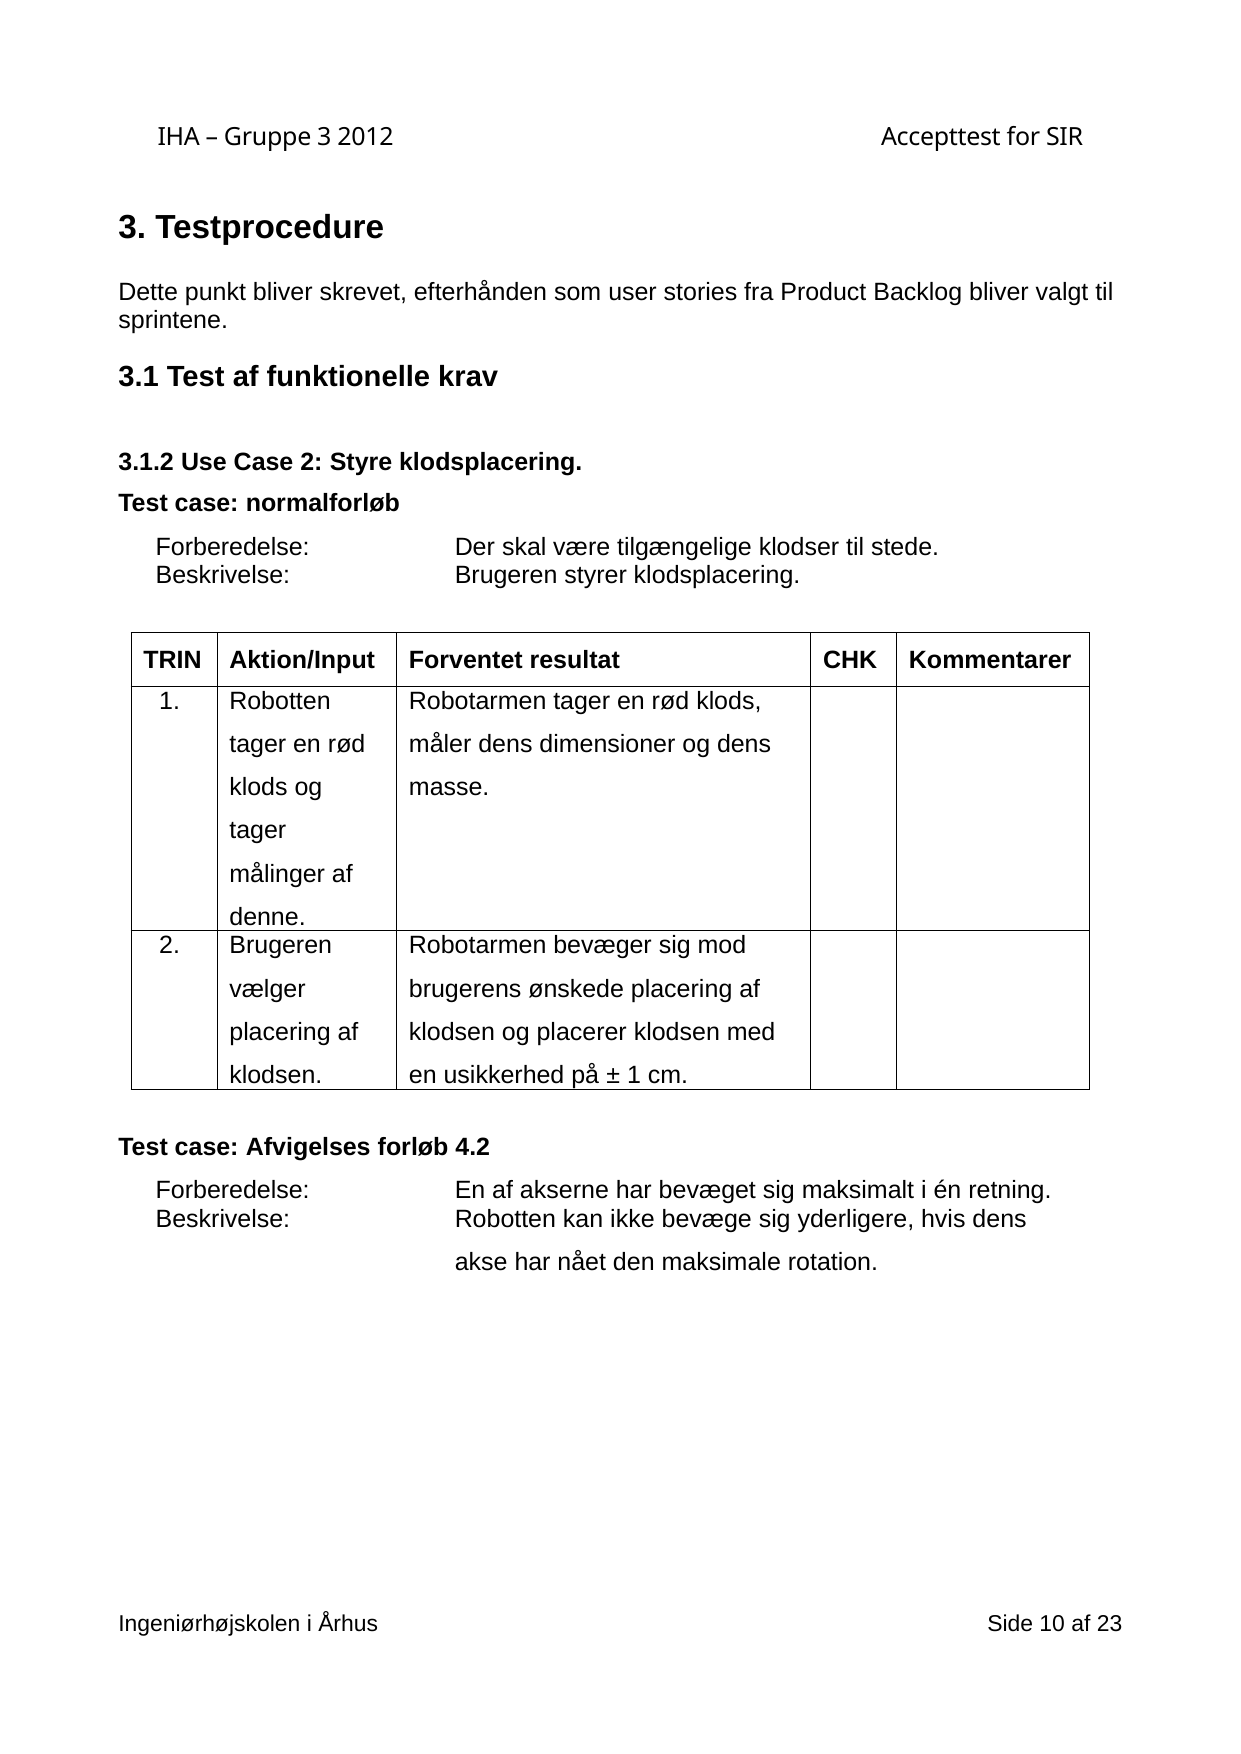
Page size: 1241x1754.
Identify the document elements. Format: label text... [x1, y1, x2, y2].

table_cell [811, 687, 896, 930]
subtitle 3. Testprocedure [118, 207, 1122, 245]
table_header Der skal være tilgængelige klodser til stede. [443, 531, 1089, 560]
table_header En af akserne har bevæget sig maksimalt i én retning. [443, 1175, 1089, 1204]
table_cell [132, 687, 217, 930]
subtitle 3.1 Test af funktionelle krav [118, 359, 1122, 393]
table_header TRIN [132, 633, 217, 686]
subtitle 3.1.2 Use Case 2: Styre klodsplacering. [118, 447, 1122, 476]
table_cell [897, 931, 1089, 1089]
text Test case: normalforløb [118, 488, 1122, 517]
text Dette punkt bliver skrevet, efterhånden som user stories fra Product Backlog bliver valgt til sprintene. [118, 277, 1122, 334]
table_cell [811, 931, 896, 1089]
table_cell Robotarmen tager en rød klods, måler dens dimensioner og dens masse. [397, 687, 810, 930]
table_header Forberedelse: [144, 1175, 443, 1204]
table_cell Robotten tager en rød klods og tager målinger af denne. [218, 687, 396, 930]
table_cell Beskrivelse: [144, 1204, 443, 1276]
table_cell [132, 931, 217, 1089]
table_header Forventet resultat [397, 633, 810, 686]
table_cell Robotarmen bevæger sig mod brugerens ønskede placering af klodsen og placerer klodsen med en usikkerhed på ± 1 cm. [397, 931, 810, 1089]
table_cell Robotten kan ikke bevæge sig yderligere, hvis dens akse har nået den maksimale rotation. [443, 1204, 1089, 1276]
table_header Forberedelse: [144, 531, 443, 560]
table_header Aktion/Input [218, 633, 396, 686]
table_header Kommentarer [897, 633, 1089, 686]
table_header CHK [811, 633, 896, 686]
table_cell [897, 687, 1089, 930]
table_cell Brugeren styrer klodsplacering. [443, 560, 1089, 589]
text Test case: Afvigelses forløb 4.2 [118, 1132, 1122, 1161]
table_cell Brugeren vælger placering af klodsen. [218, 931, 396, 1089]
table_cell Beskrivelse: [144, 560, 443, 589]
